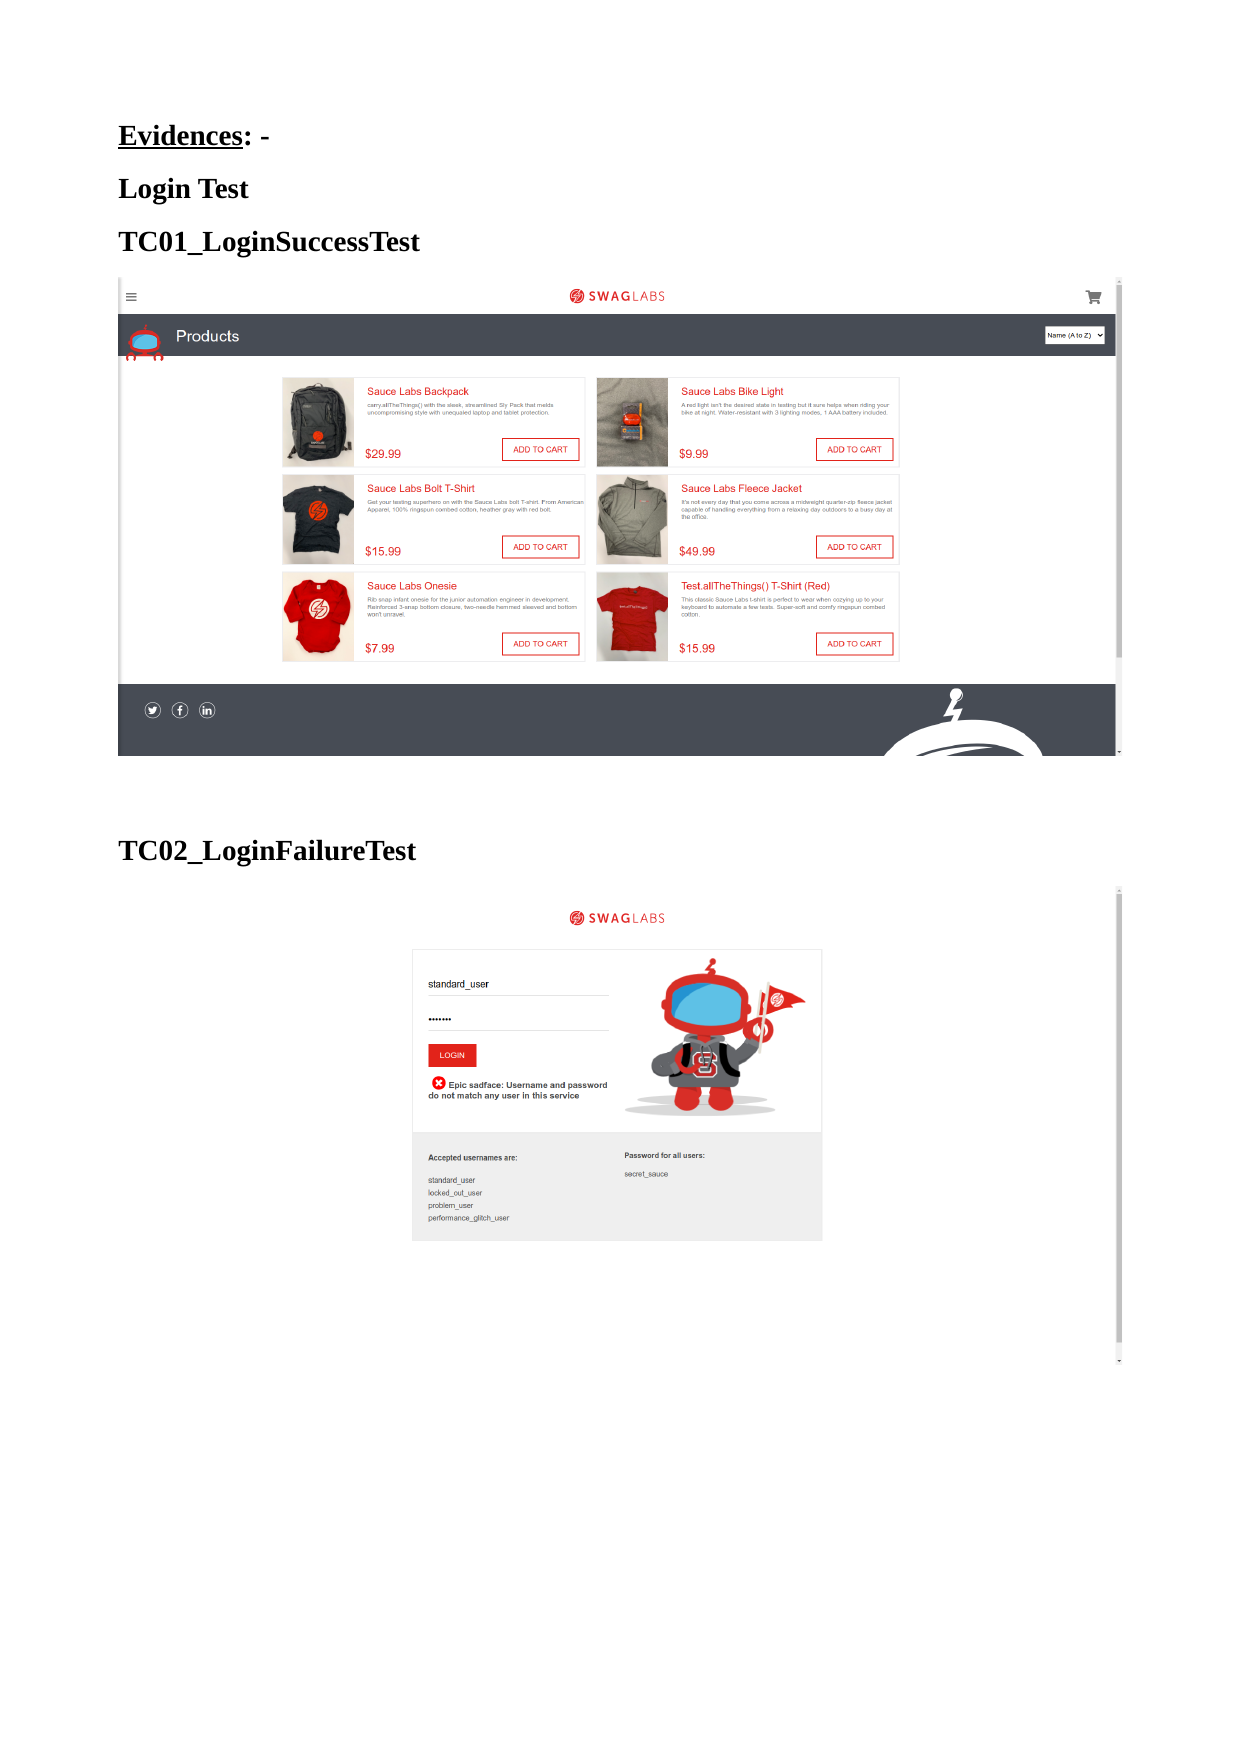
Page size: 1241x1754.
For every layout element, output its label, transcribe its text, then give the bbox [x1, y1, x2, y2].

text Evidences: - [118, 118, 1122, 152]
text Login Test [118, 171, 1122, 205]
text TC02_LoginFailureTest [118, 833, 1122, 867]
picture [118, 886, 1123, 1365]
text TC01_LoginSuccessTest [118, 224, 1122, 258]
picture [118, 277, 1123, 756]
